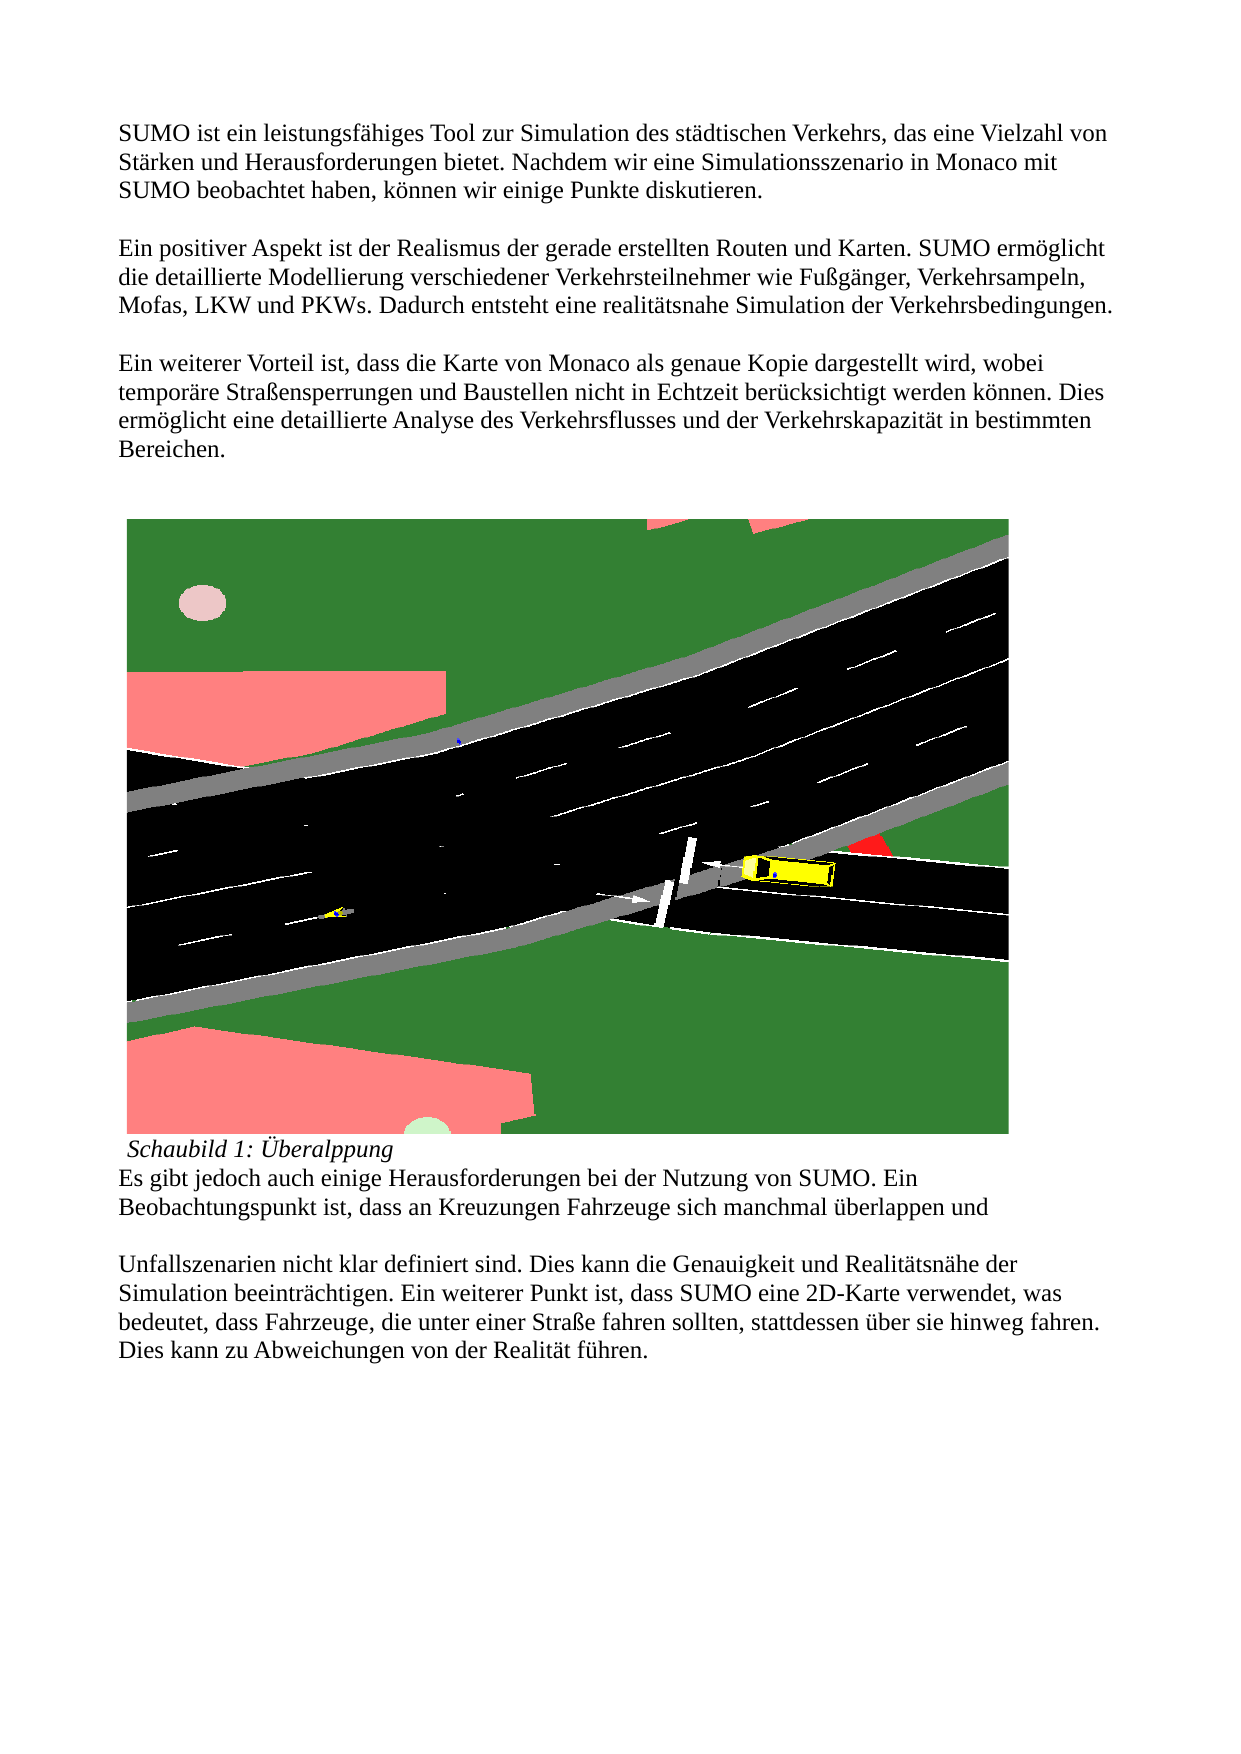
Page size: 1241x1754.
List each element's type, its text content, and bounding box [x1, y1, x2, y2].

text Unfallszenarien nicht klar definiert sind. Dies kann die Genauigkeit und Realitätsnähe der Simulation beeinträchtigen. Ein weiterer Punkt ist, dass SUMO eine 2D-Karte verwendet, was bedeutet, dass Fahrzeuge, die unter einer Straße fahren sollten, stattdessen über sie hinweg fahren. Dies kann zu Abweichungen von der Realität führen. [118, 1249, 1122, 1364]
text Schaubild 1: Überalppung [127, 1134, 1008, 1163]
text Es gibt jedoch auch einige Herausforderungen bei der Nutzung von SUMO. Ein Beobachtungspunkt ist, dass an Kreuzungen Fahrzeuge sich manchmal überlappen und [118, 492, 1122, 1220]
picture [126, 519, 1009, 1134]
text Ein weiterer Vorteil ist, dass die Karte von Monaco als genaue Kopie dargestellt wird, wobei temporäre Straßensperrungen und Baustellen nicht in Echtzeit berücksichtigt werden können. Dies ermöglicht eine detaillierte Analyse des Verkehrsflusses und der Verkehrskapazität in bestimmten Bereichen. [118, 348, 1122, 463]
text Ein positiver Aspekt ist der Realismus der gerade erstellten Routen und Karten. SUMO ermöglicht die detaillierte Modellierung verschiedener Verkehrsteilnehmer wie Fußgänger, Verkehrsampeln, Mofas, LKW und PKWs. Dadurch entsteht eine realitätsnahe Simulation der Verkehrsbedingungen. [118, 233, 1122, 319]
text SUMO ist ein leistungsfähiges Tool zur Simulation des städtischen Verkehrs, das eine Vielzahl von Stärken und Herausforderungen bietet. Nachdem wir eine Simulationsszenario in Monaco mit SUMO beobachtet haben, können wir einige Punkte diskutieren. [118, 118, 1122, 204]
